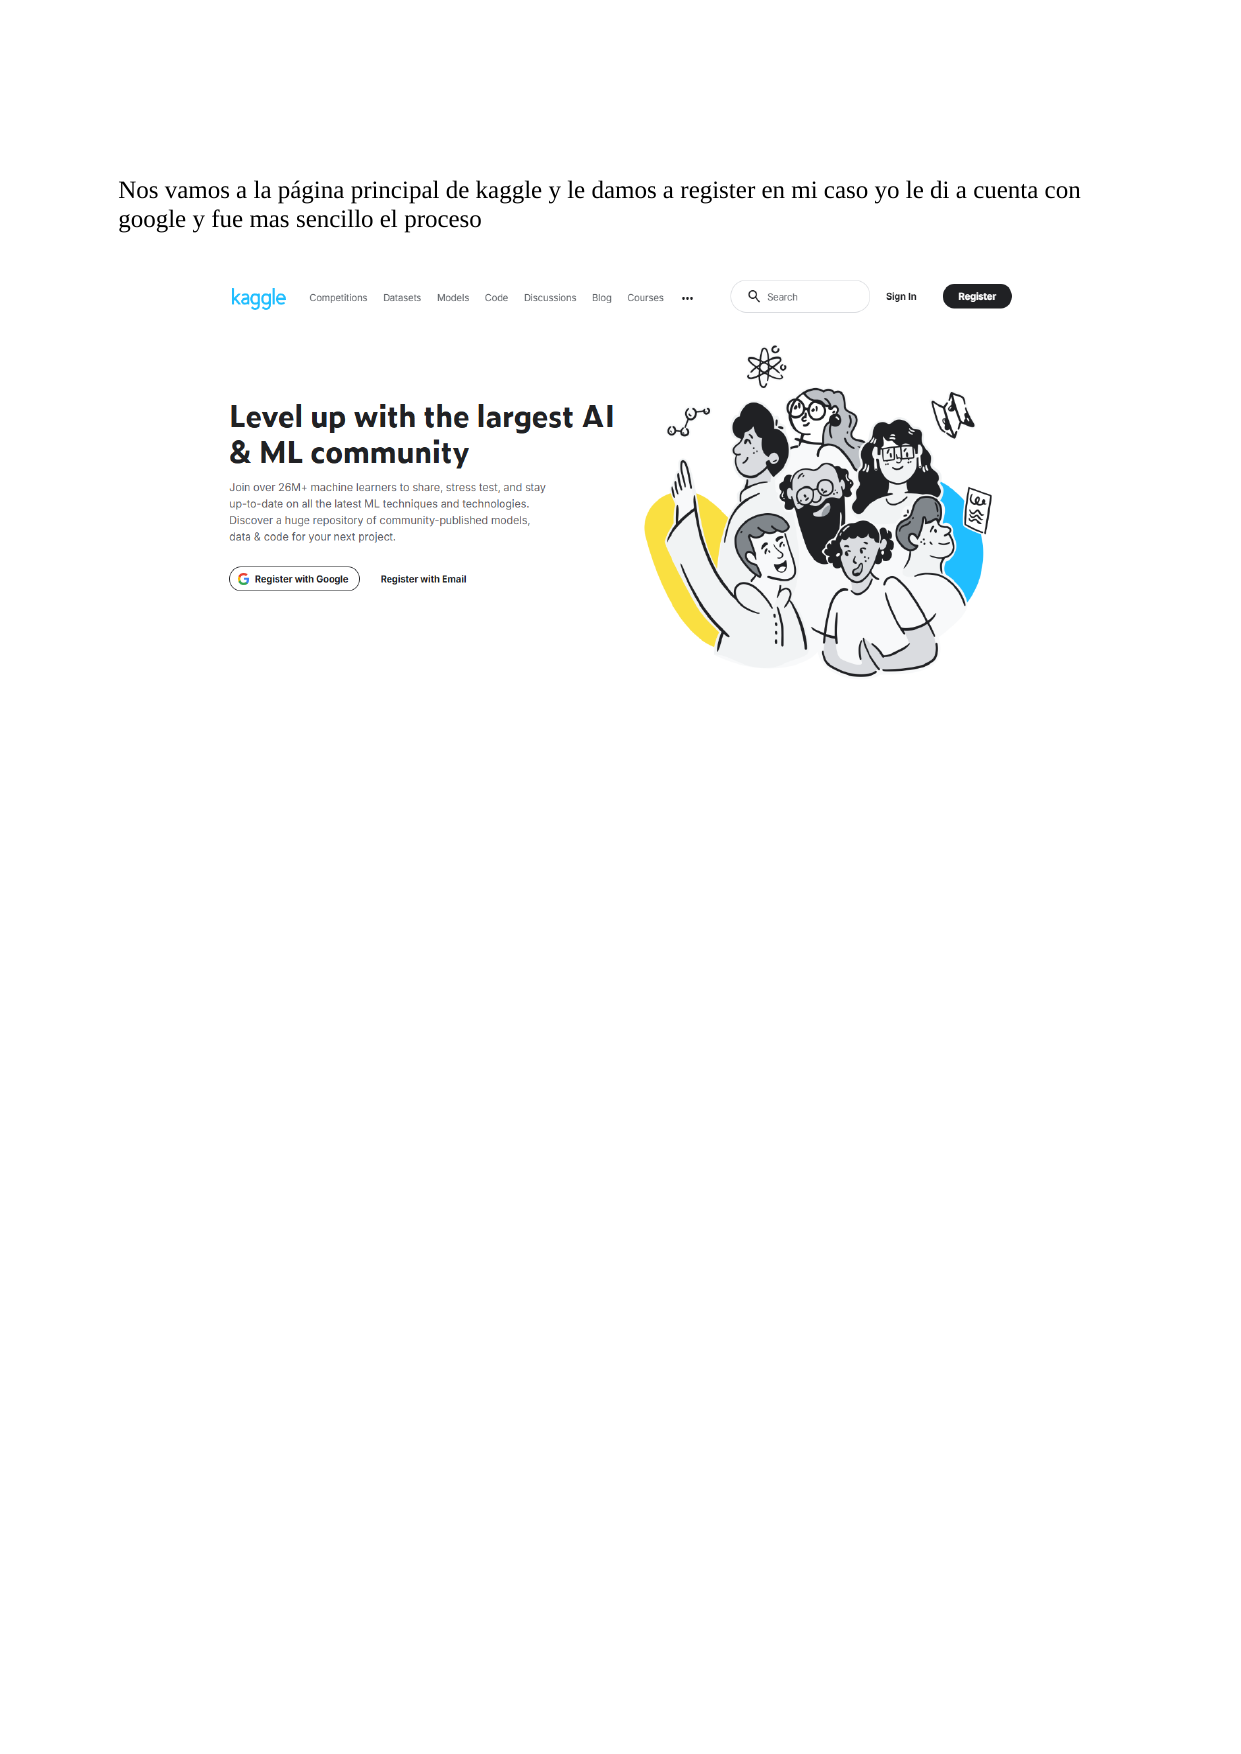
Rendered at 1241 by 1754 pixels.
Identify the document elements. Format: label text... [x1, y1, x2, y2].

text Nos vamos a la página principal de kaggle y le damos a register en mi caso yo le di a cuenta con google y fue mas sencillo el proceso [118, 176, 1122, 233]
picture [165, 276, 1094, 711]
